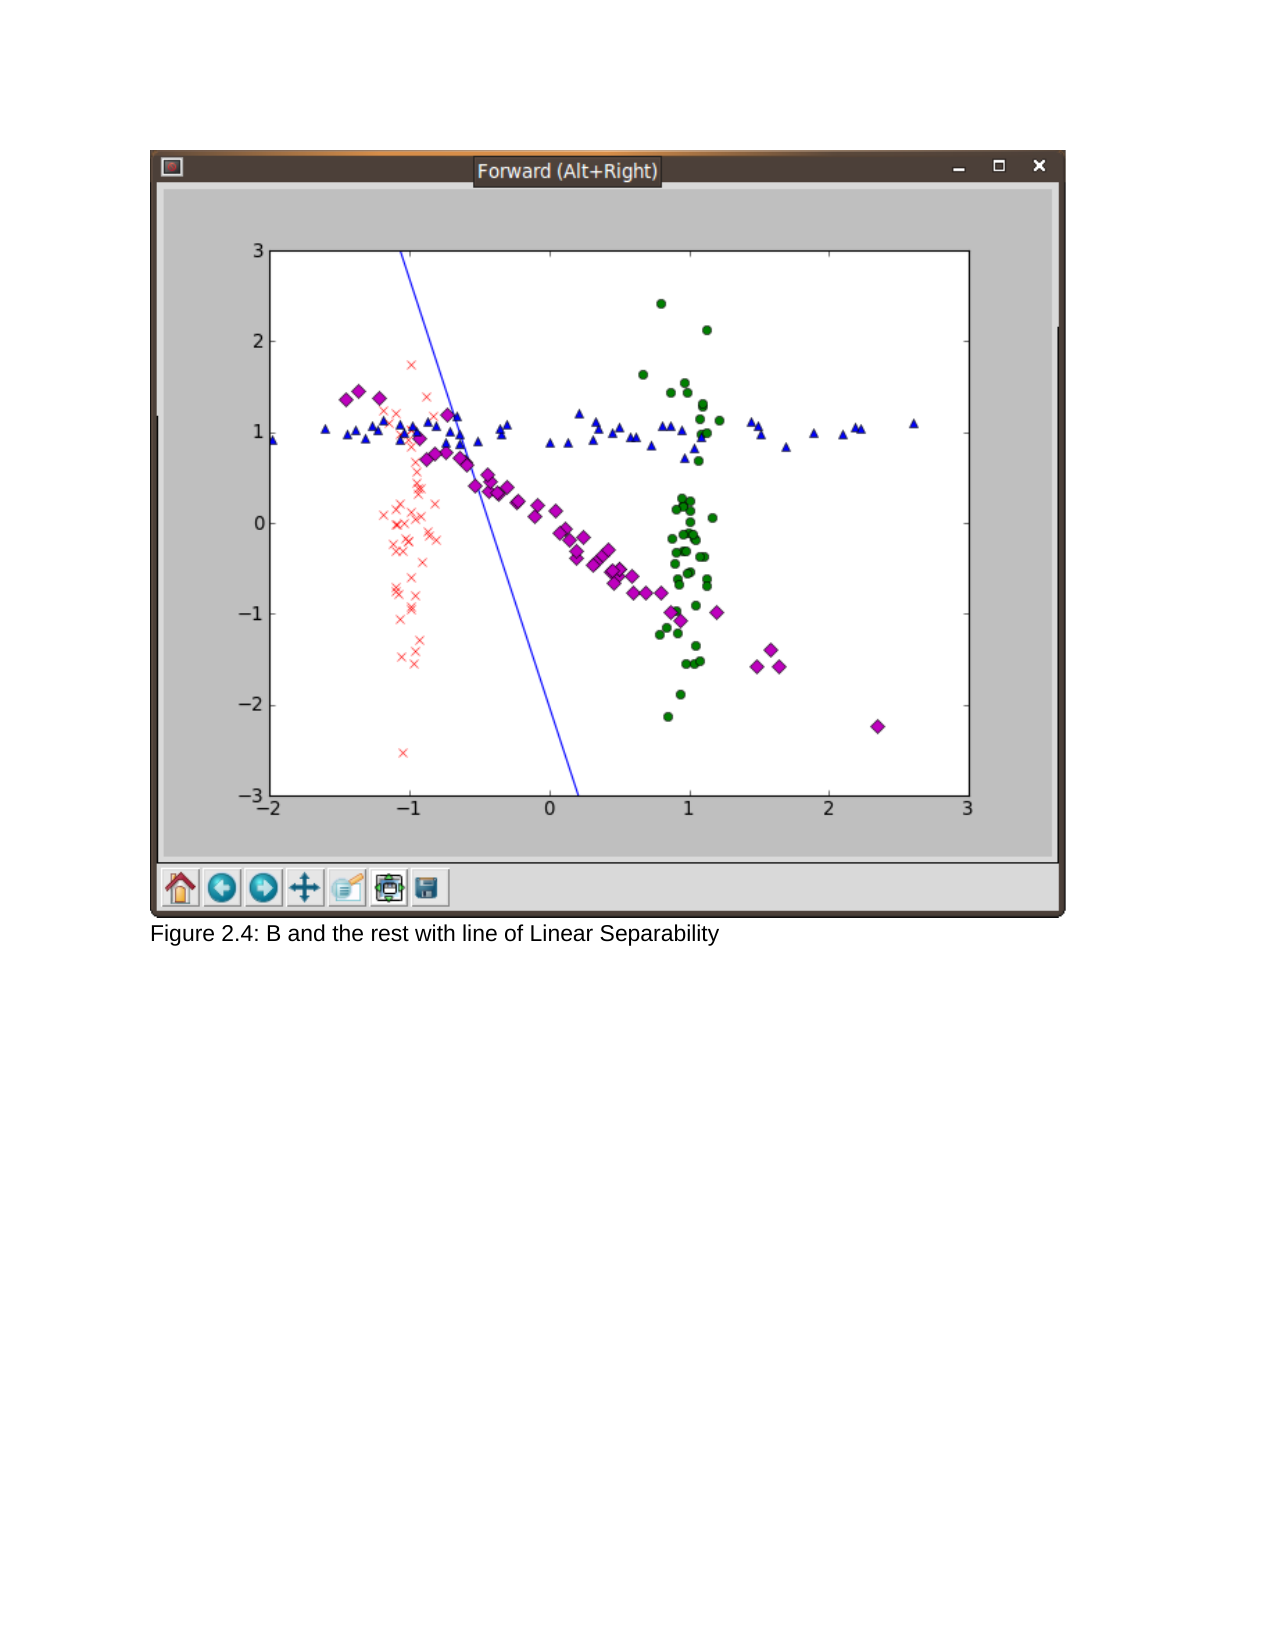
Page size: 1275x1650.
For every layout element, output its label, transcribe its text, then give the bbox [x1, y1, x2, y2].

picture [150, 150, 1066, 918]
text Figure 2.4: B and the rest with line of Linear Separability [150, 921, 1125, 947]
